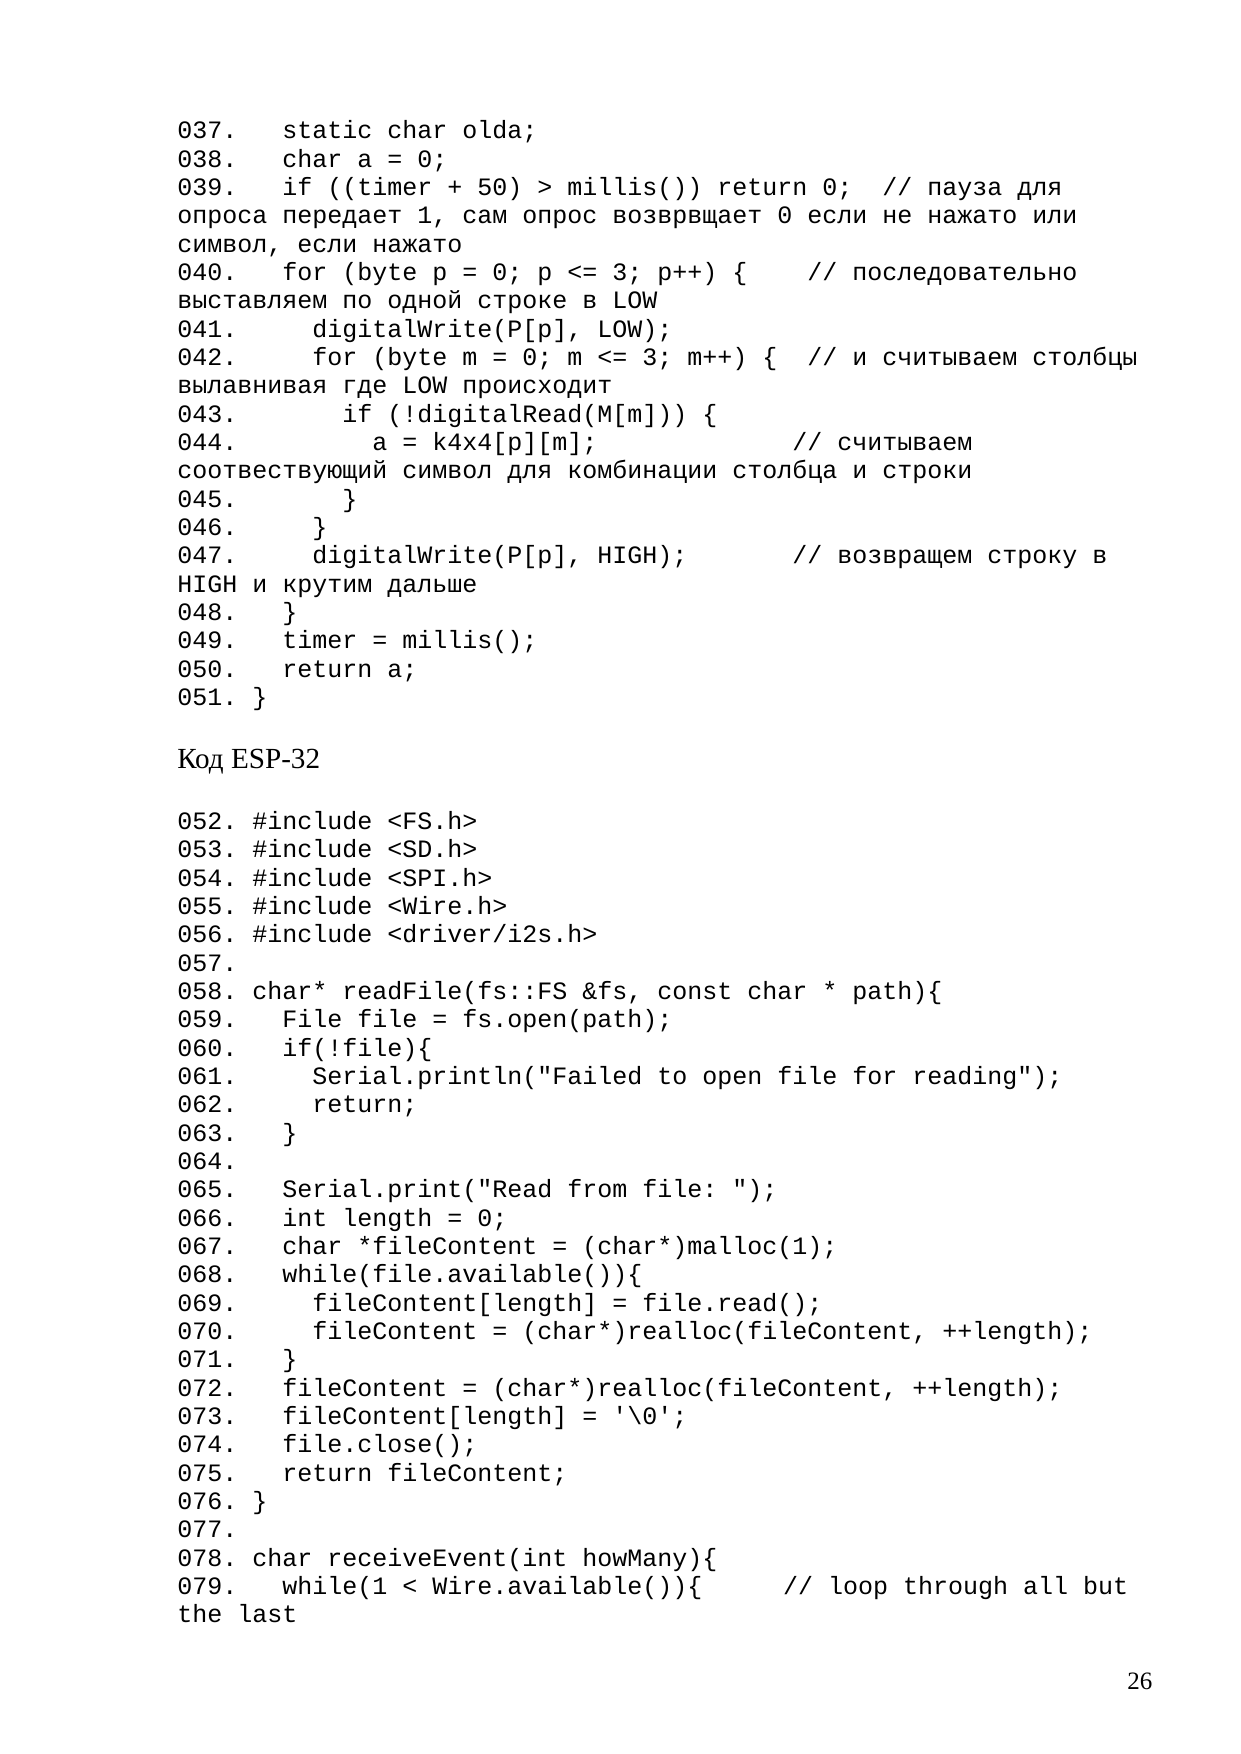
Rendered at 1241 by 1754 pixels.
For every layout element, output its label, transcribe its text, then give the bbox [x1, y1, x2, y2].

text 050. return a; [177, 656, 1152, 685]
text 060. if(!file){ [177, 1035, 1152, 1063]
text 078. char receiveEvent(int howMany){ [177, 1545, 1152, 1573]
text 051. } [177, 685, 1152, 713]
text 053. #include <SD.h> [177, 837, 1152, 865]
text 064. [177, 1148, 1152, 1177]
text 045. } [177, 486, 1152, 515]
text 043. if (!digitalRead(M[m])) { [177, 401, 1152, 430]
text 044. a = k4x4[p][m]; // считываем соотвествующий символ для комбинации столбца и строки [177, 430, 1152, 486]
text 048. } [177, 600, 1152, 628]
text 040. for (byte p = 0; p <= 3; p++) { // последовательно выставляем по одной строке в LOW [177, 260, 1152, 316]
text 052. #include <FS.h> [177, 808, 1152, 837]
text 056. #include <driver/i2s.h> [177, 922, 1152, 950]
text 069. fileContent[length] = file.read(); [177, 1290, 1152, 1318]
text 059. File file = fs.open(path); [177, 1007, 1152, 1035]
text Код ESP-32 [177, 741, 1152, 775]
text 062. return; [177, 1092, 1152, 1120]
text 054. #include <SPI.h> [177, 865, 1152, 893]
text 077. [177, 1517, 1152, 1545]
text 074. file.close(); [177, 1432, 1152, 1460]
text 065. Serial.print("Read from file: "); [177, 1177, 1152, 1205]
text 076. } [177, 1488, 1152, 1517]
text 073. fileContent[length] = '\0'; [177, 1403, 1152, 1432]
text 049. timer = millis(); [177, 628, 1152, 656]
text 047. digitalWrite(P[p], HIGH); // возвращем строку в HIGH и крутим дальше [177, 543, 1152, 600]
text 075. return fileContent; [177, 1460, 1152, 1488]
text 072. fileContent = (char*)realloc(fileContent, ++length); [177, 1375, 1152, 1403]
text 070. fileContent = (char*)realloc(fileContent, ++length); [177, 1318, 1152, 1347]
text 046. } [177, 515, 1152, 543]
text 042. for (byte m = 0; m <= 3; m++) { // и считываем столбцы вылавнивая где LOW происходит [177, 345, 1152, 401]
text 061. Serial.println("Failed to open file for reading"); [177, 1063, 1152, 1092]
text 063. } [177, 1120, 1152, 1148]
text 039. if ((timer + 50) > millis()) return 0; // пауза для опроса передает 1, сам опрос возврвщает 0 если не нажато или символ, если нажато [177, 175, 1152, 260]
text 038. char a = 0; [177, 146, 1152, 175]
text 037. static char olda; [177, 118, 1152, 146]
text 068. while(file.available()){ [177, 1262, 1152, 1290]
text 057. [177, 950, 1152, 978]
text 067. char *fileContent = (char*)malloc(1); [177, 1233, 1152, 1262]
text 071. } [177, 1347, 1152, 1375]
text 055. #include <Wire.h> [177, 893, 1152, 922]
text 079. while(1 < Wire.available()){ // loop through all but the last [177, 1573, 1152, 1630]
text 041. digitalWrite(P[p], LOW); [177, 316, 1152, 345]
text 058. char* readFile(fs::FS &fs, const char * path){ [177, 978, 1152, 1007]
text 066. int length = 0; [177, 1205, 1152, 1233]
